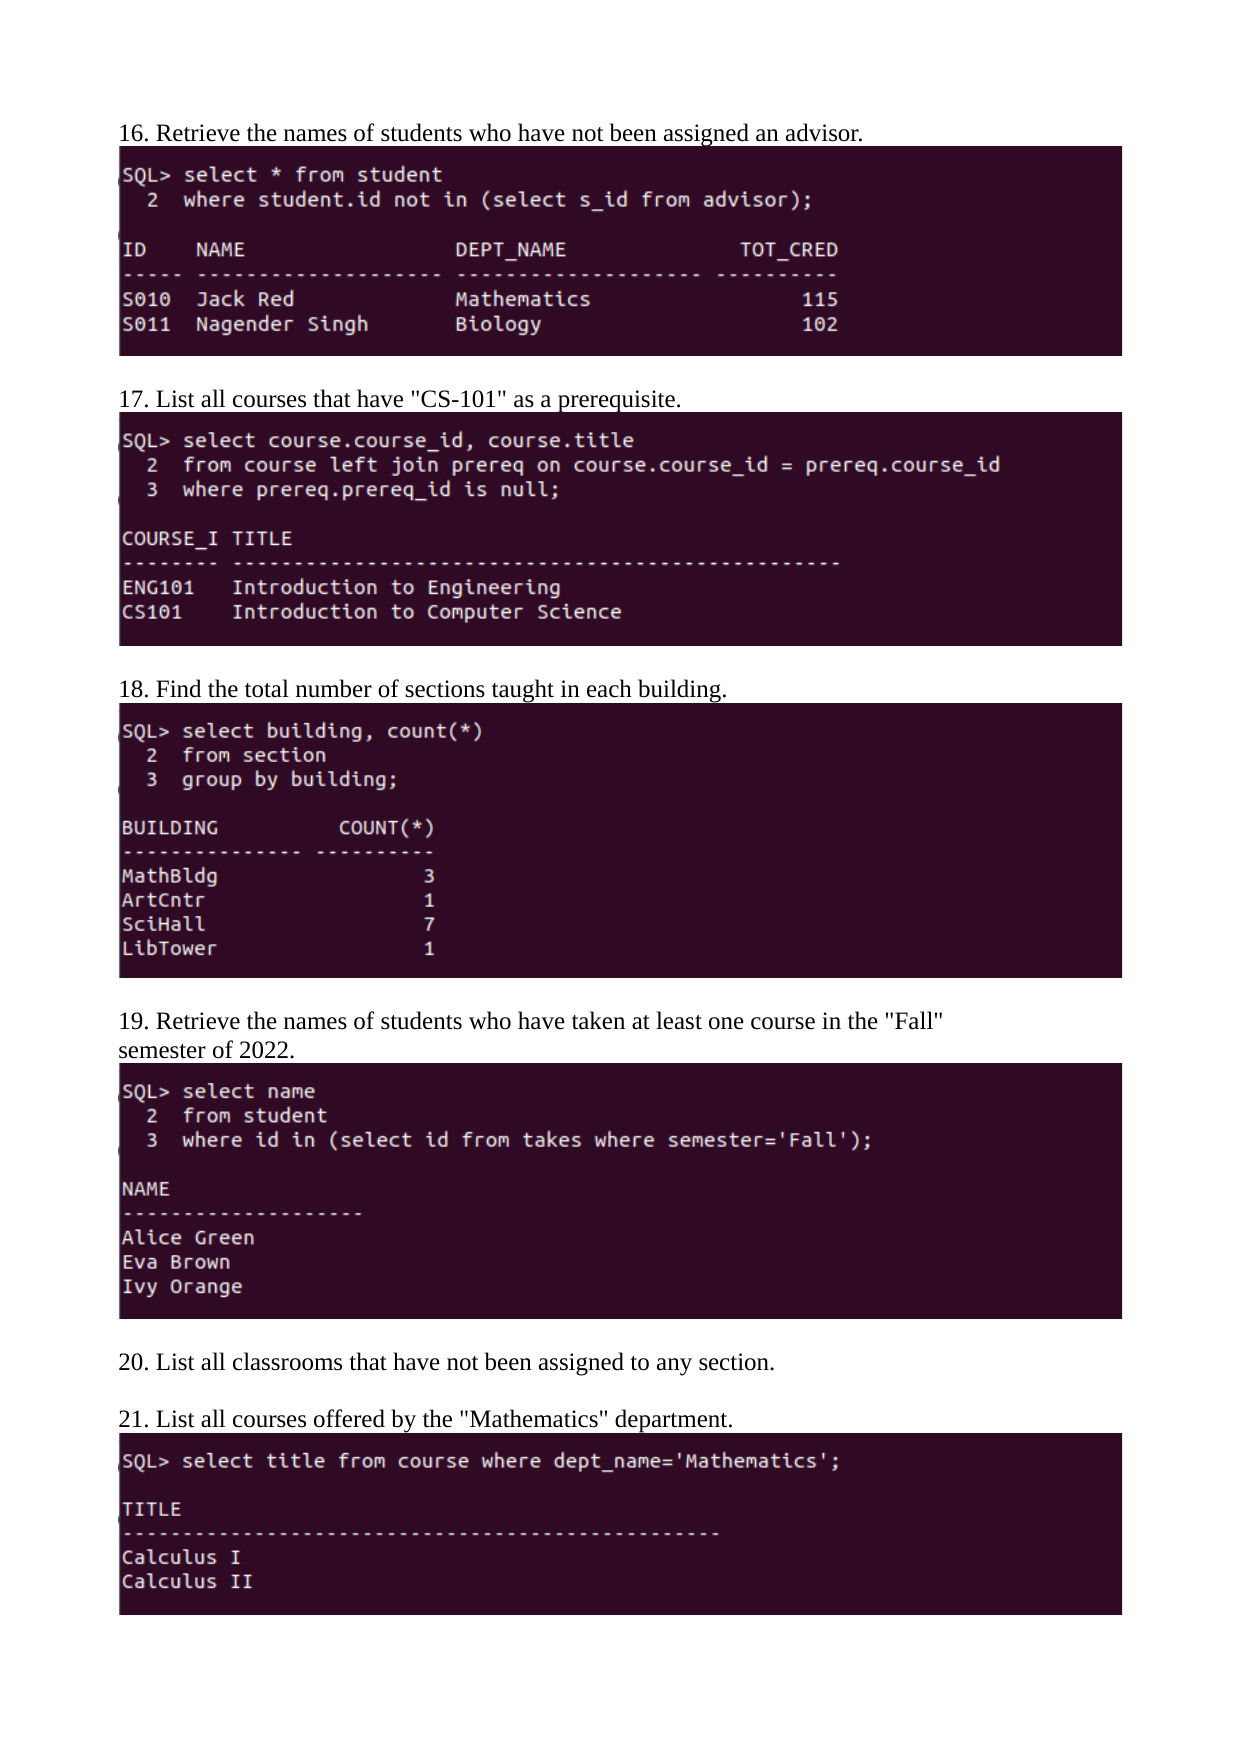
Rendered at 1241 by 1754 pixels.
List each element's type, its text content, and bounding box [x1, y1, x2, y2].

text 17. List all courses that have "CS-101" as a prerequisite. [118, 384, 1122, 412]
picture [118, 1433, 1123, 1615]
picture [118, 412, 1123, 646]
text 16. Retrieve the names of students who have not been assigned an advisor. [118, 118, 1122, 146]
picture [118, 146, 1123, 356]
text 20. List all classrooms that have not been assigned to any section. [118, 1347, 1122, 1376]
text 18. Find the total number of sections taught in each building. [118, 674, 1122, 703]
picture [118, 703, 1123, 978]
text semester of 2022. [118, 1035, 1122, 1063]
picture [118, 1063, 1123, 1319]
text 21. List all courses offered by the "Mathematics" department. [118, 1404, 1122, 1433]
text 19. Retrieve the names of students who have taken at least one course in the "Fall" [118, 1006, 1122, 1035]
